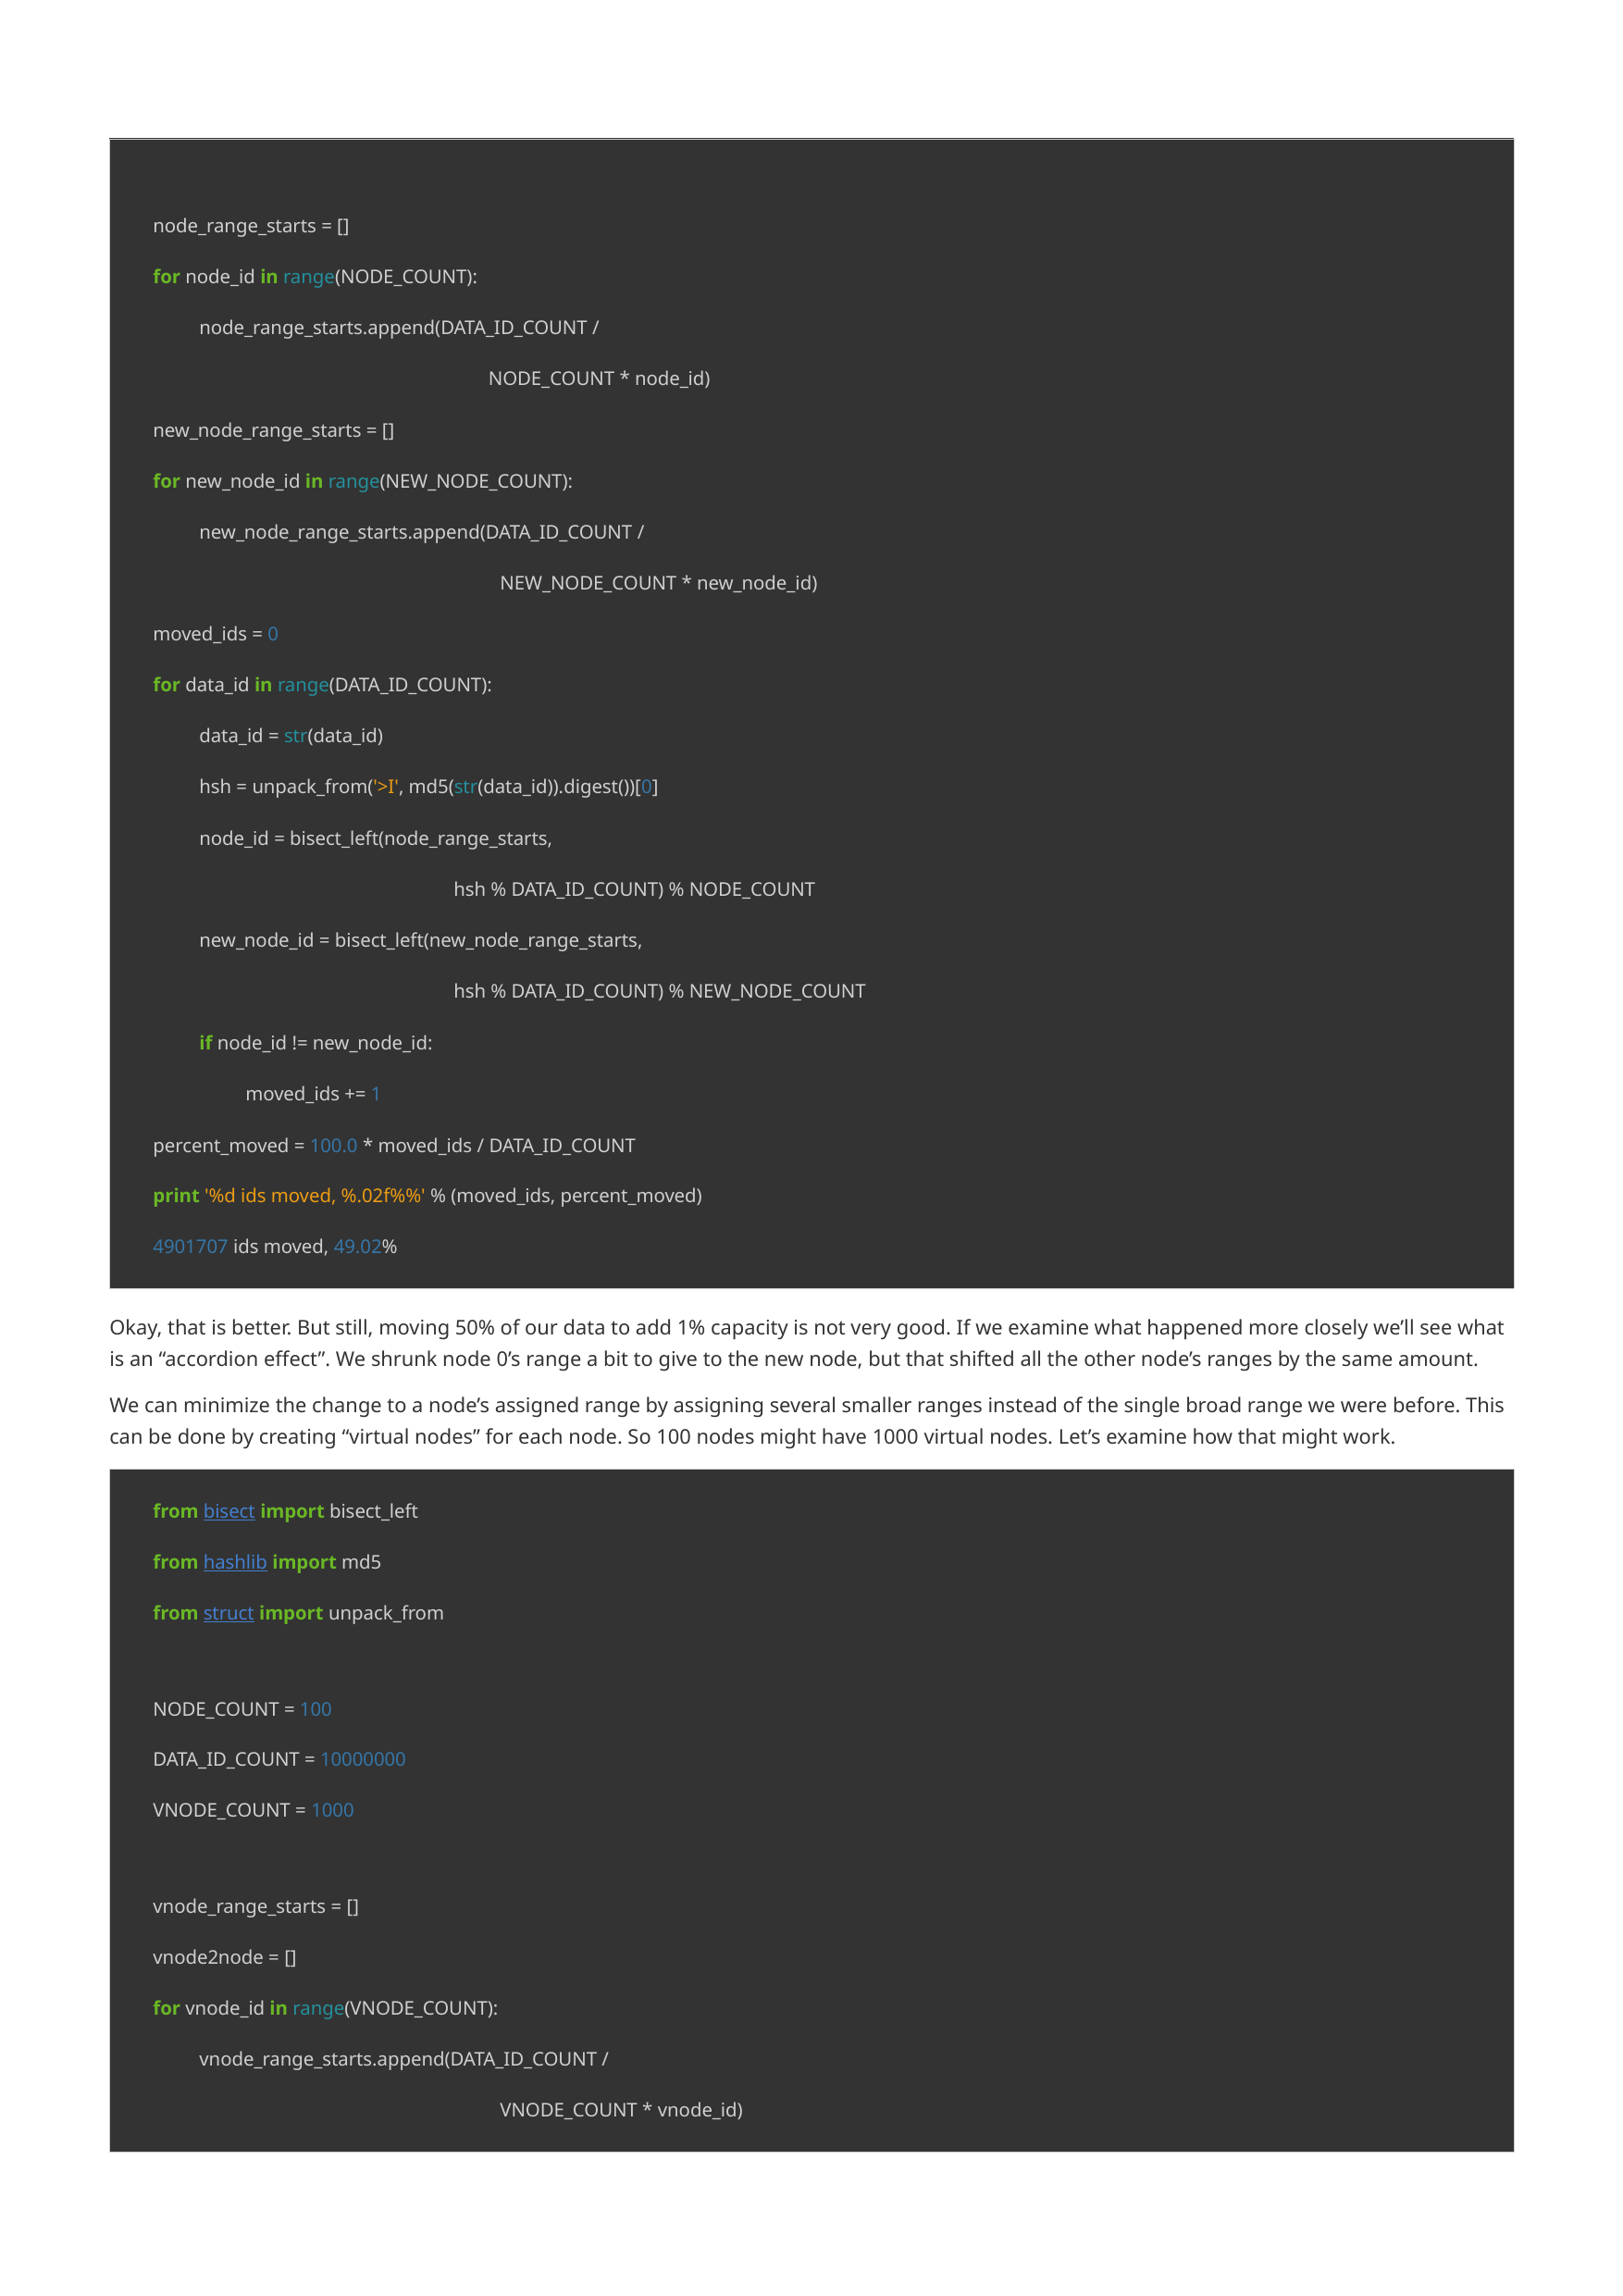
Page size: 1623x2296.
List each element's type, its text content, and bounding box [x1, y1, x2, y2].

text new_node_range_starts.append(DATA_ID_COUNT / [110, 490, 1514, 540]
text for node_id in range(NODE_COUNT): [110, 234, 1514, 285]
text hsh % DATA_ID_COUNT) % NEW_NODE_COUNT [110, 949, 1514, 1000]
text VNODE_COUNT * vnode_id) [110, 2068, 1514, 2152]
text data_id = str(data_id) [110, 693, 1514, 744]
text NEW_NODE_COUNT * new_node_id) [110, 540, 1514, 591]
text for new_node_id in range(NEW_NODE_COUNT): [110, 439, 1514, 490]
text new_node_range_starts = [] [110, 388, 1514, 439]
text vnode_range_starts = [] [110, 1865, 1514, 1916]
text percent_moved = 100.0 * moved_ids / DATA_ID_COUNT [110, 1103, 1514, 1154]
text if node_id != new_node_id: [110, 1000, 1514, 1051]
text moved_ids = 0 [110, 591, 1514, 642]
text from hashlib import md5 [110, 1520, 1514, 1570]
text We can minimize the change to a node’s assigned range by assigning several smaller ranges instead of the single broad range we were before. This can be done by creating “virtual nodes” for each node. So 100 nodes might have 1000 virtual nodes. Let’s examine how that might work. [109, 1391, 1514, 1450]
text node_range_starts.append(DATA_ID_COUNT / [110, 285, 1514, 337]
text node_id = bisect_left(node_range_starts, [110, 796, 1514, 847]
text VNODE_COUNT = 1000 [110, 1769, 1514, 1819]
text new_node_id = bisect_left(new_node_range_starts, [110, 899, 1514, 949]
text NODE_COUNT * node_id) [110, 337, 1514, 388]
text NODE_COUNT = 100 [110, 1667, 1514, 1718]
text DATA_ID_COUNT = 10000000 [110, 1718, 1514, 1769]
text hsh = unpack_from('>I', md5(str(data_id)).digest())[0] [110, 744, 1514, 796]
text node_range_starts = [] [110, 184, 1514, 234]
text from struct import unpack_from [110, 1570, 1514, 1621]
text hsh % DATA_ID_COUNT) % NODE_COUNT [110, 847, 1514, 899]
text from bisect import bisect_left [110, 1470, 1514, 1520]
text for data_id in range(DATA_ID_COUNT): [110, 642, 1514, 693]
text vnode_range_starts.append(DATA_ID_COUNT / [110, 2017, 1514, 2068]
text print '%d ids moved, %.02f%%' % (moved_ids, percent_moved) [110, 1154, 1514, 1205]
text vnode2node = [] [110, 1916, 1514, 1966]
text for vnode_id in range(VNODE_COUNT): [110, 1966, 1514, 2017]
text Okay, that is better. But still, moving 50% of our data to add 1% capacity is not very good. If we examine what happened more closely we’ll see what is an “accordion effect”. We shrunk node 0’s range a bit to give to the new node, but that shifted all the other node’s ranges by the same amount. [109, 1313, 1514, 1372]
text moved_ids += 1 [110, 1051, 1514, 1103]
text 4901707 ids moved, 49.02% [110, 1205, 1514, 1288]
